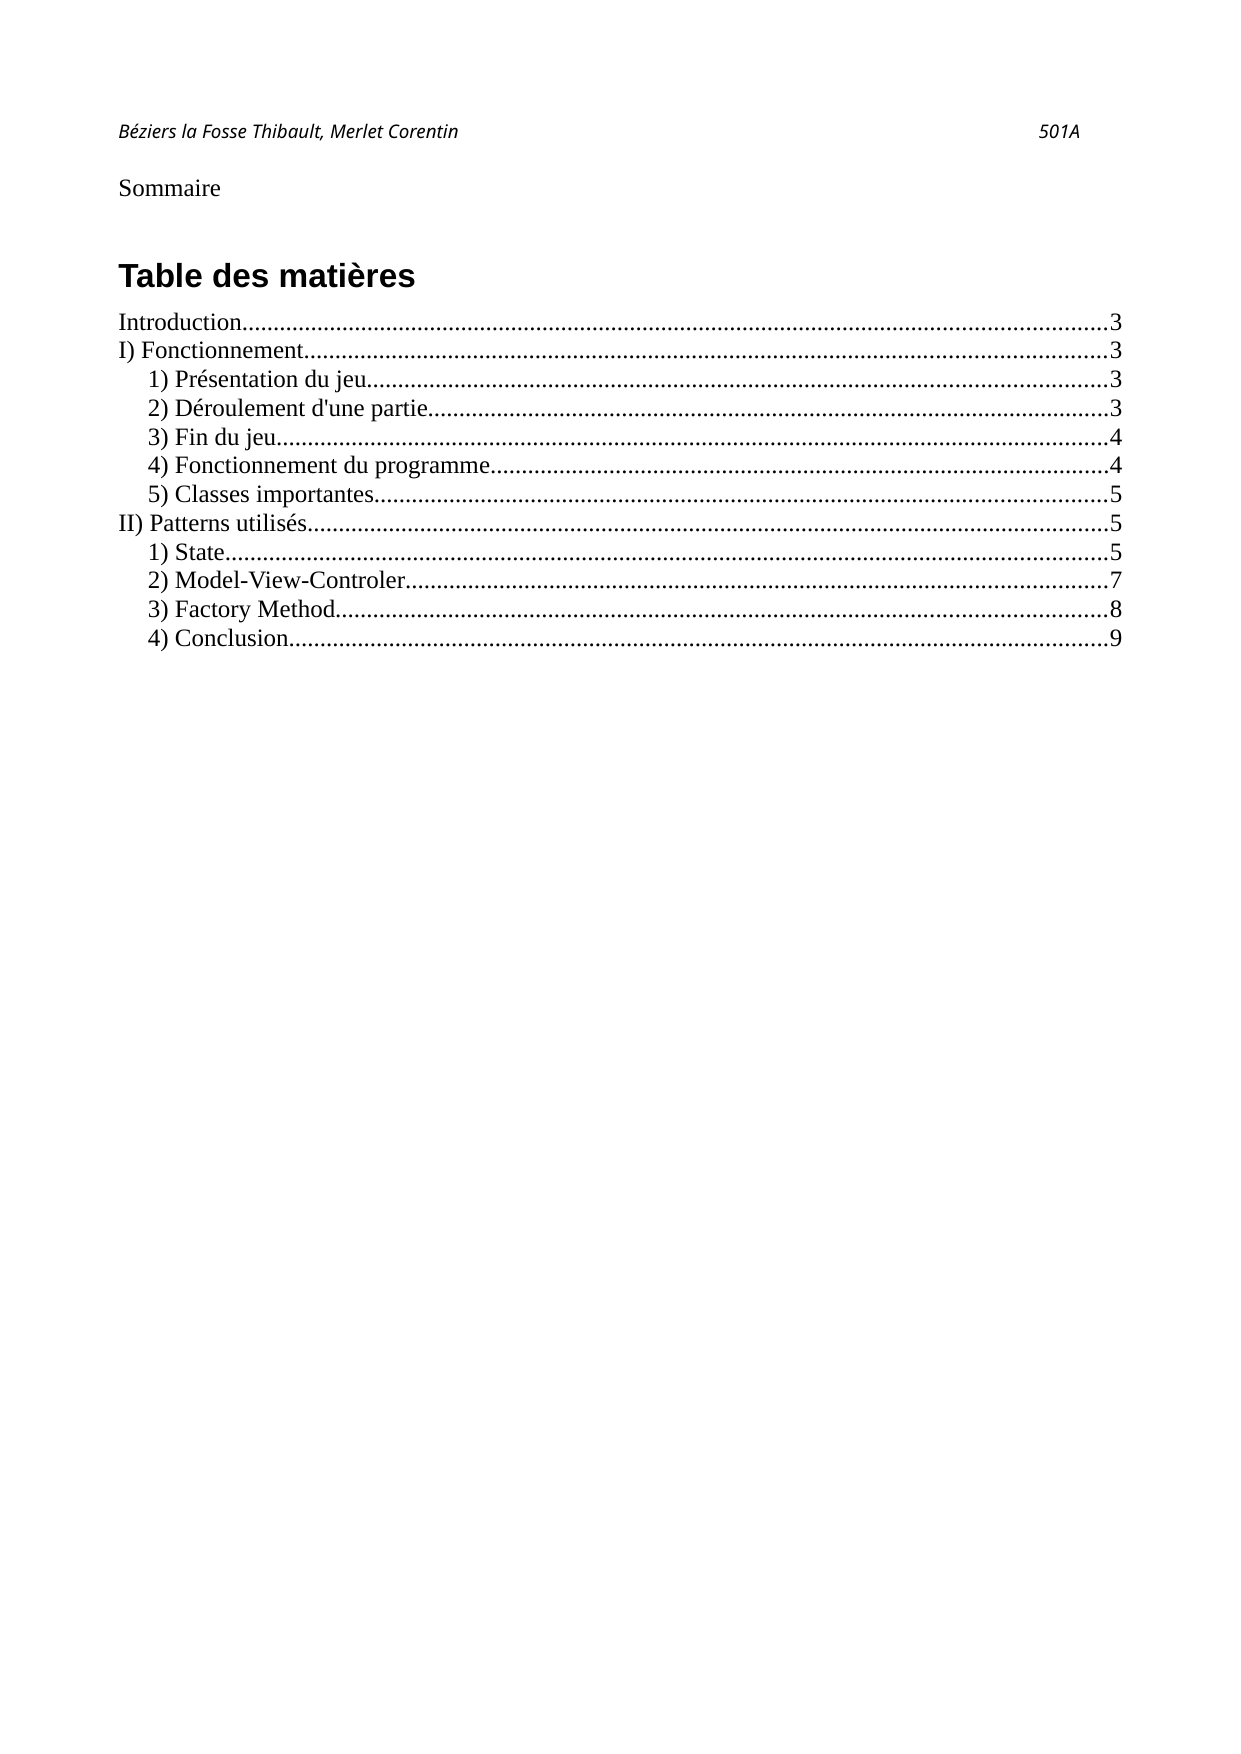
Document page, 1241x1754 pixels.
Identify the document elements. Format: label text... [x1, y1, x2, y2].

text 1) State 5 [148, 537, 1122, 565]
text I) Fonctionnement 3 [118, 335, 1122, 364]
text II) Patterns utilisés 5 [118, 508, 1122, 537]
text 3) Fin du jeu 4 [148, 422, 1122, 450]
text 2) Déroulement d'une partie 3 [148, 393, 1122, 422]
text Introduction 3 [118, 307, 1122, 335]
subtitle Table des matières [118, 256, 1122, 294]
text 3) Factory Method 8 [148, 594, 1122, 623]
text 4) Conclusion 9 [148, 623, 1122, 652]
text 1) Présentation du jeu 3 [148, 364, 1122, 393]
text 2) Model-View-Controler 7 [148, 565, 1122, 594]
text Sommaire [118, 173, 1122, 202]
text 4) Fonctionnement du programme 4 [148, 450, 1122, 479]
text 5) Classes importantes 5 [148, 479, 1122, 508]
